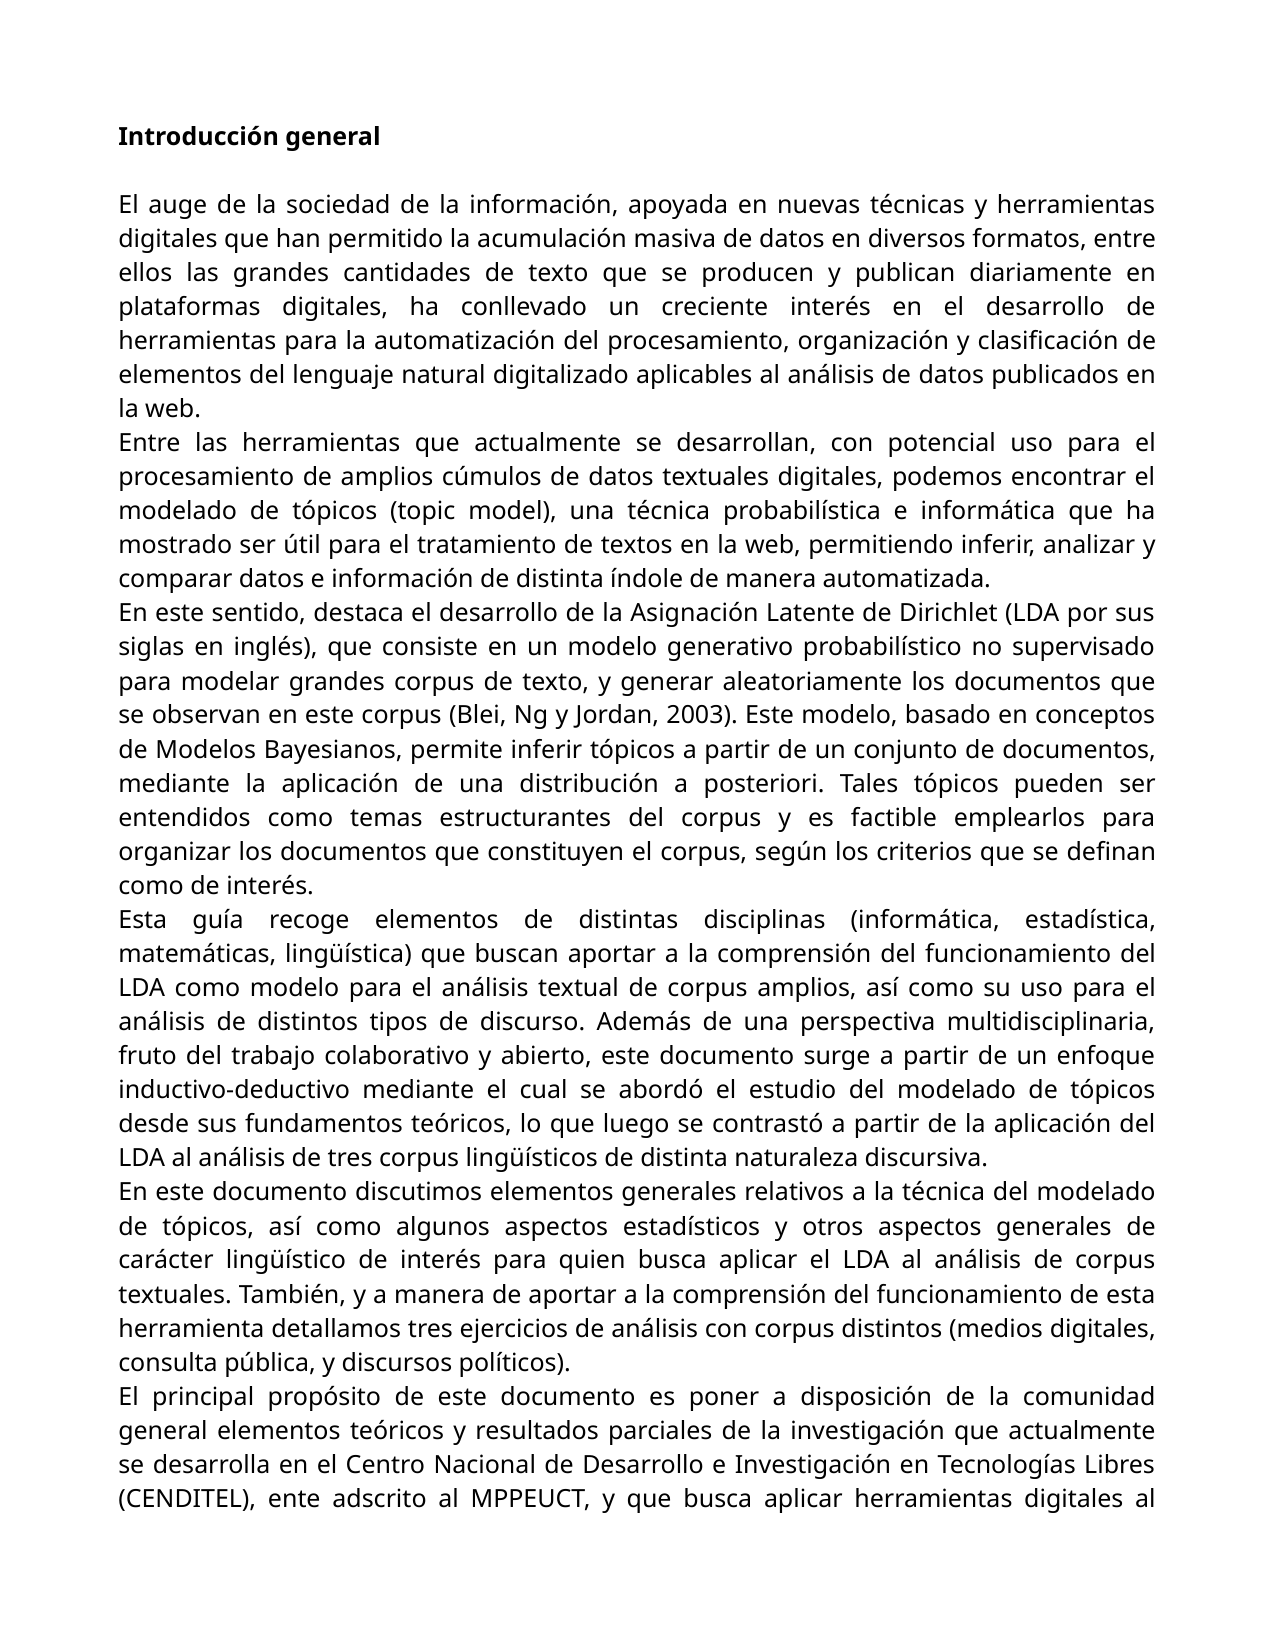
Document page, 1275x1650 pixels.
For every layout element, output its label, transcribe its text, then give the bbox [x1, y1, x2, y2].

text En este sentido, destaca el desarrollo de la Asignación Latente de Dirichlet (LDA por sus siglas en inglés), que consiste en un modelo generativo probabilístico no supervisado para modelar grandes corpus de texto, y generar aleatoriamente los documentos que se observan en este corpus (Blei, Ng y Jordan, 2003). Este modelo, basado en conceptos de Modelos Bayesianos, permite inferir tópicos a partir de un conjunto de documentos, mediante la aplicación de una distribución a posteriori. Tales tópicos pueden ser entendidos como temas estructurantes del corpus y es factible emplearlos para organizar los documentos que constituyen el corpus, según los criterios que se definan como de interés. [118, 595, 1157, 902]
text Entre las herramientas que actualmente se desarrollan, con potencial uso para el procesamiento de amplios cúmulos de datos textuales digitales, podemos encontrar el modelado de tópicos (topic model), una técnica probabilística e informática que ha mostrado ser útil para el tratamiento de textos en la web, permitiendo inferir, analizar y comparar datos e información de distinta índole de manera automatizada. [118, 425, 1157, 595]
text Introducción general [118, 118, 1157, 152]
text Esta guía recoge elementos de distintas disciplinas (informática, estadística, matemáticas, lingüística) que buscan aportar a la comprensión del funcionamiento del LDA como modelo para el análisis textual de corpus amplios, así como su uso para el análisis de distintos tipos de discurso. Además de una perspectiva multidisciplinaria, fruto del trabajo colaborativo y abierto, este documento surge a partir de un enfoque inductivo-deductivo mediante el cual se abordó el estudio del modelado de tópicos desde sus fundamentos teóricos, lo que luego se contrastó a partir de la aplicación del LDA al análisis de tres corpus lingüísticos de distinta naturaleza discursiva. [118, 902, 1157, 1174]
text El auge de la sociedad de la información, apoyada en nuevas técnicas y herramientas digitales que han permitido la acumulación masiva de datos en diversos formatos, entre ellos las grandes cantidades de texto que se producen y publican diariamente en plataformas digitales, ha conllevado un creciente interés en el desarrollo de herramientas para la automatización del procesamiento, organización y clasificación de elementos del lenguaje natural digitalizado aplicables al análisis de datos publicados en la web. [118, 186, 1157, 425]
text El principal propósito de este documento es poner a disposición de la comunidad general elementos teóricos y resultados parciales de la investigación que actualmente se desarrolla en el Centro Nacional de Desarrollo e Investigación en Tecnologías Libres (CENDITEL), ente adscrito al MPPEUCT, y que busca aplicar herramientas digitales al [118, 1378, 1157, 1515]
text En este documento discutimos elementos generales relativos a la técnica del modelado de tópicos, así como algunos aspectos estadísticos y otros aspectos generales de carácter lingüístico de interés para quien busca aplicar el LDA al análisis de corpus textuales. También, y a manera de aportar a la comprensión del funcionamiento de esta herramienta detallamos tres ejercicios de análisis con corpus distintos (medios digitales, consulta pública, y discursos políticos). [118, 1174, 1157, 1378]
